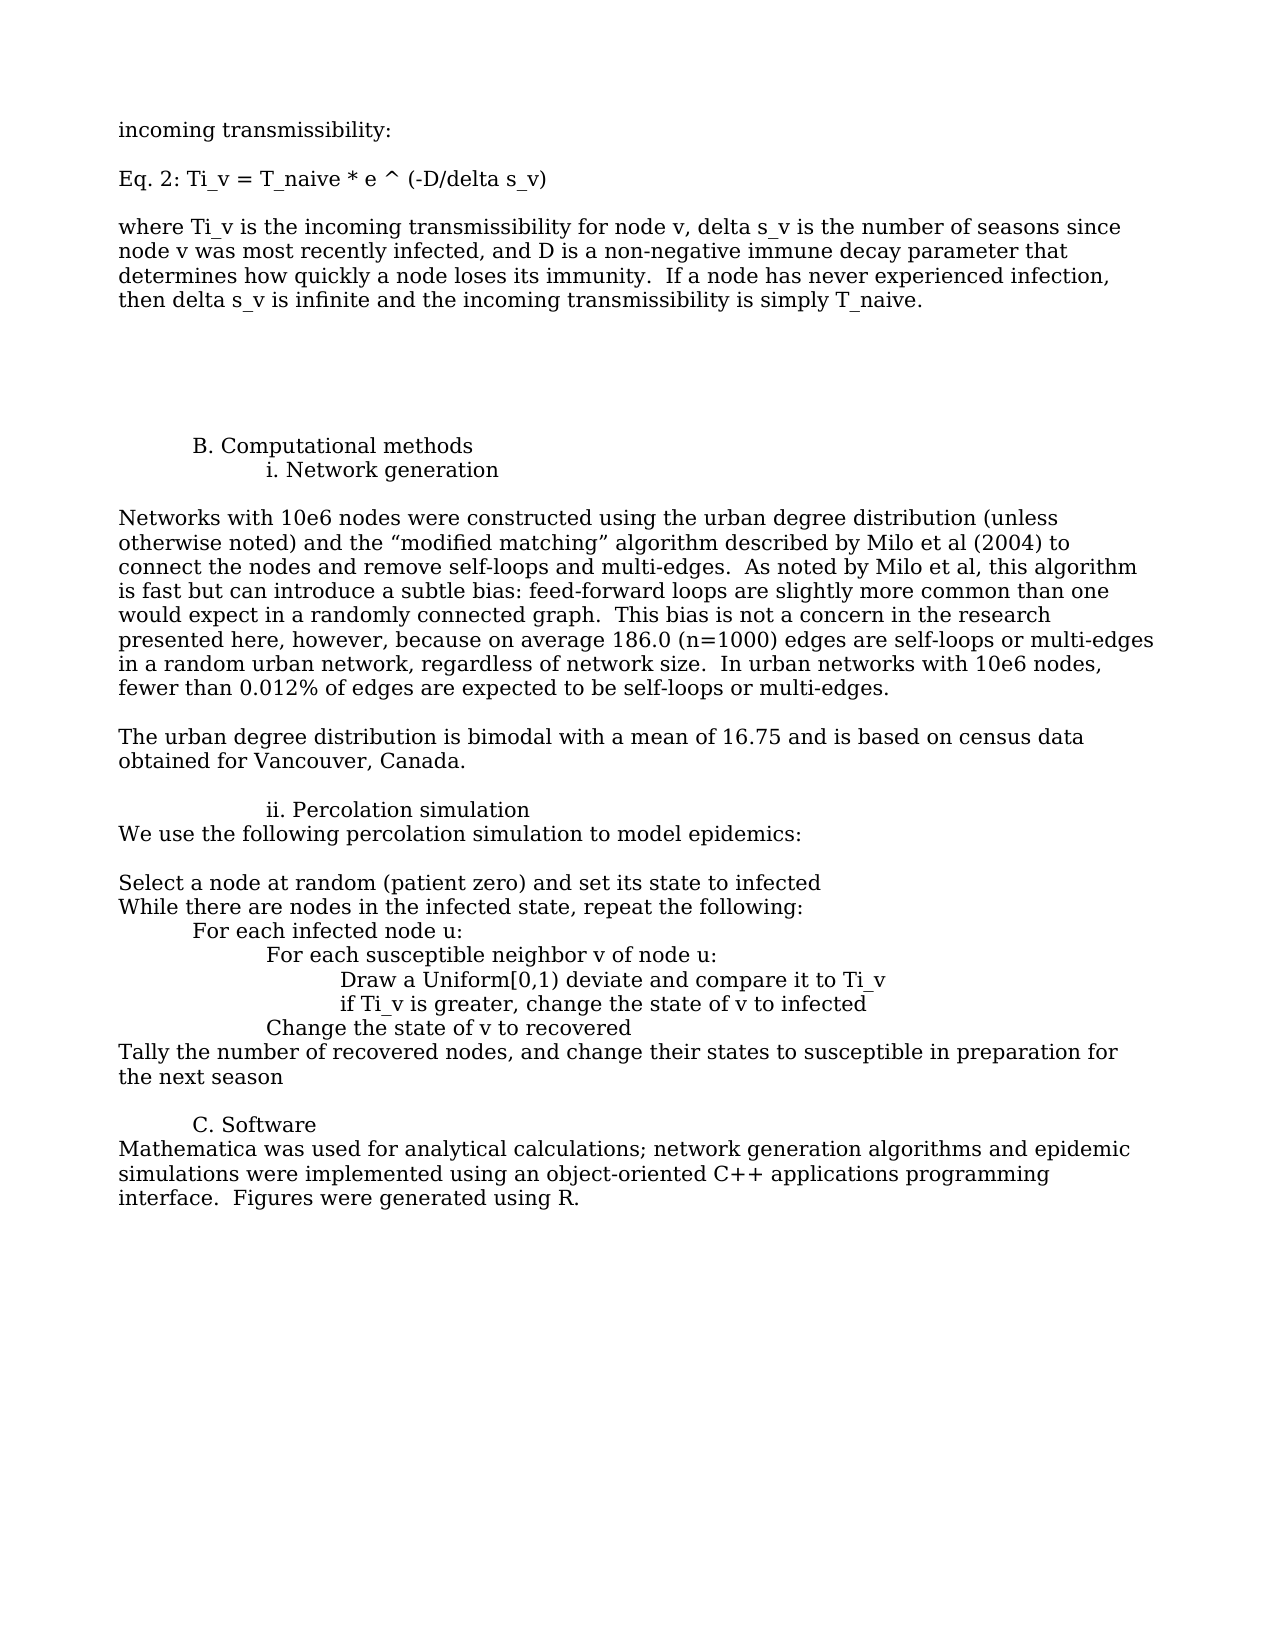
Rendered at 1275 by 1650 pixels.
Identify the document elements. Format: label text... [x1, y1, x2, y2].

text C. Software [118, 1113, 1157, 1137]
text Select a node at random (patient zero) and set its state to infected [118, 871, 1157, 895]
text ii. Percolation simulation [118, 798, 1157, 822]
text Change the state of v to recovered [118, 1016, 1157, 1040]
text Mathematica was used for analytical calculations; network generation algorithms and epidemic simulations were implemented using an object-oriented C++ applications programming interface. Figures were generated using R. [118, 1137, 1157, 1210]
text B. Computational methods [118, 434, 1157, 458]
text if Ti_v is greater, change the state of v to infected [118, 992, 1157, 1016]
text We use the following percolation simulation to model epidemics: [118, 822, 1157, 846]
text For each susceptible neighbor v of node u: [118, 943, 1157, 968]
text Networks with 10e6 nodes were constructed using the urban degree distribution (unless otherwise noted) and the “modified matching” algorithm described by Milo et al (2004) to connect the nodes and remove self-loops and multi-edges. As noted by Milo et al, this algorithm is fast but can introduce a subtle bias: feed-forward loops are slightly more common than one would expect in a randomly connected graph. This bias is not a concern in the research presented here, however, because on average 186.0 (n=1000) edges are self-loops or multi-edges in a random urban network, regardless of network size. In urban networks with 10e6 nodes, fewer than 0.012% of edges are expected to be self-loops or multi-edges. [118, 506, 1157, 701]
text The urban degree distribution is bimodal with a mean of 16.75 and is based on census data obtained for Vancouver, Canada. [118, 725, 1157, 773]
text Draw a Uniform[0,1) deviate and compare it to Ti_v [118, 968, 1157, 992]
text i. Network generation [118, 458, 1157, 482]
text where Ti_v is the incoming transmissibility for node v, delta s_v is the number of seasons since node v was most recently infected, and D is a non-negative immune decay parameter that determines how quickly a node loses its immunity. If a node has never experienced infection, then delta s_v is infinite and the incoming transmissibility is simply T_naive. [118, 215, 1157, 312]
text Tally the number of recovered nodes, and change their states to susceptible in preparation for the next season [118, 1040, 1157, 1089]
text For each infected node u: [118, 919, 1157, 943]
text incoming transmissibility: [118, 118, 1157, 142]
text While there are nodes in the infected state, repeat the following: [118, 895, 1157, 919]
text Eq. 2: Ti_v = T_naive * e ^ (-D/delta s_v) [118, 167, 1157, 191]
